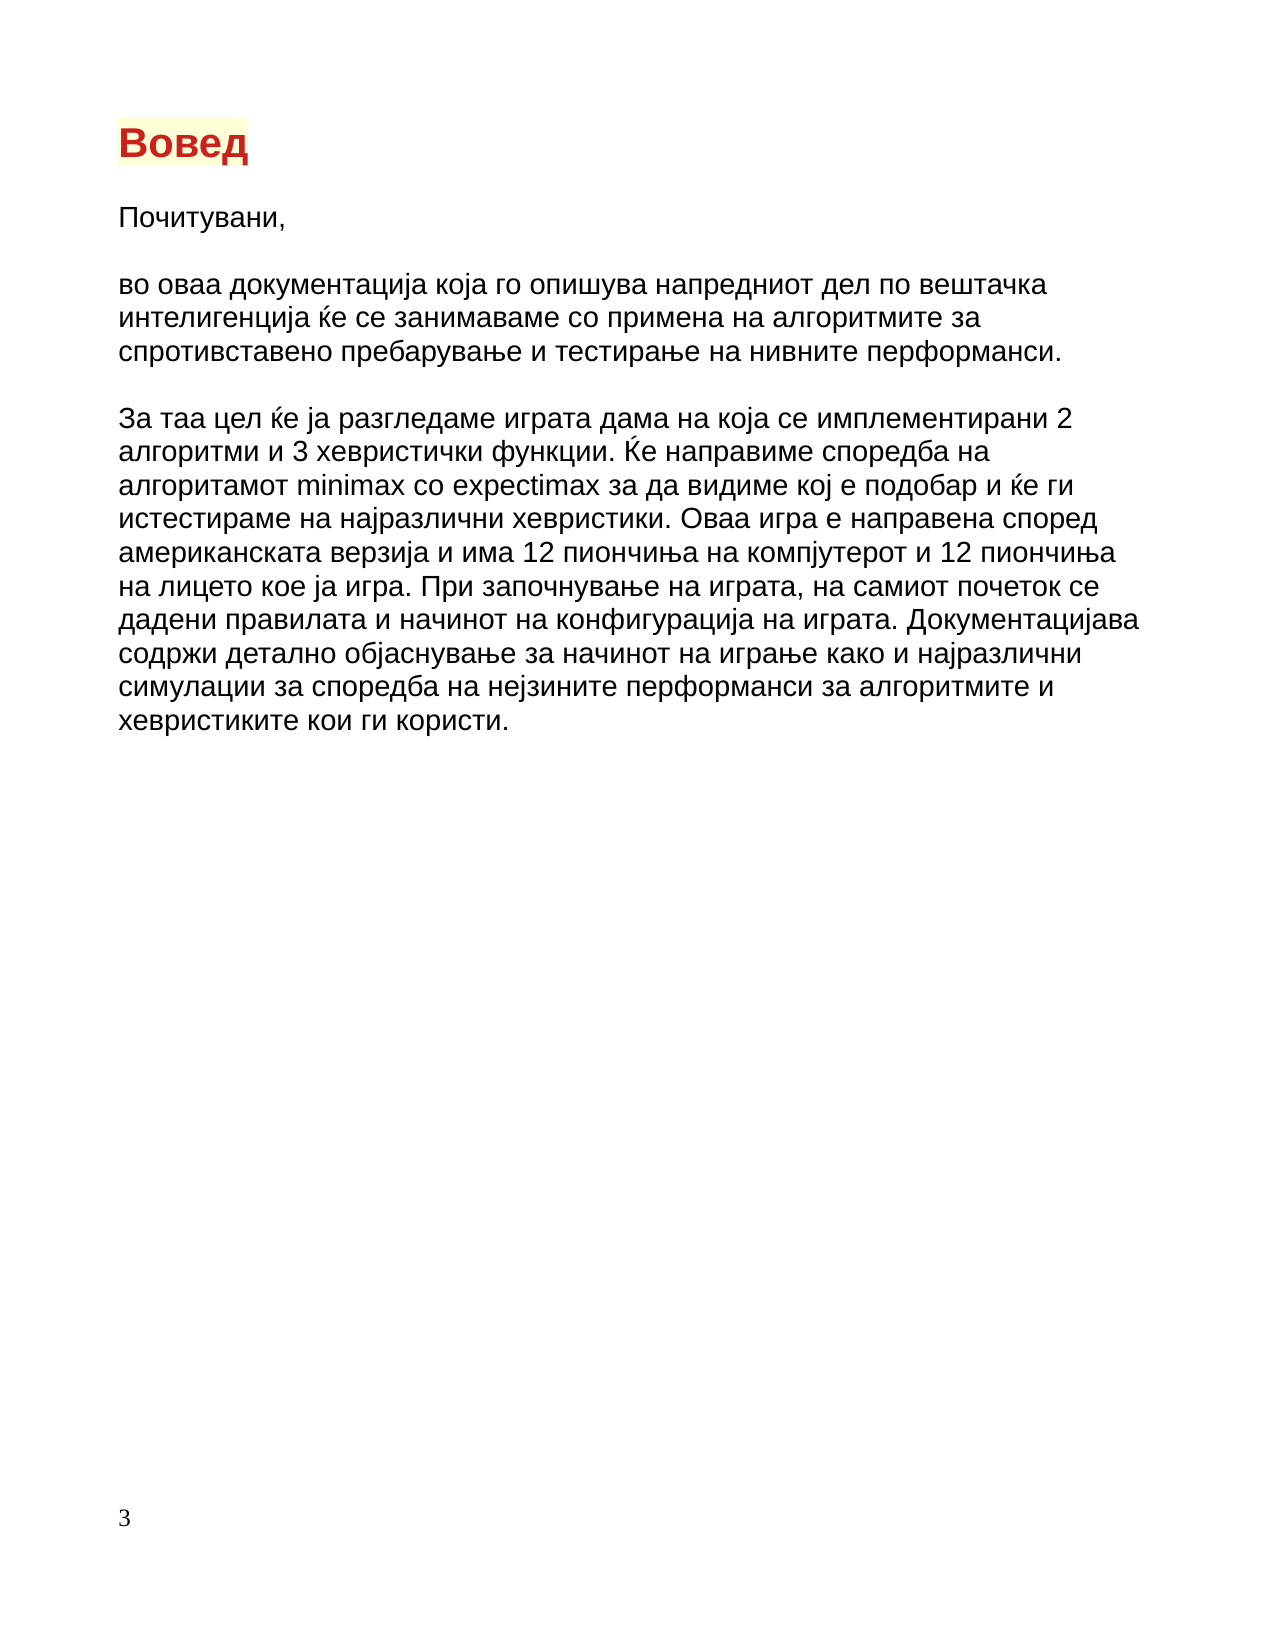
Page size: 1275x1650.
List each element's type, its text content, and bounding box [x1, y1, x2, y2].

text За таа цел ќе ја разгледаме играта дама на која се имплементирани 2 алгоритми и 3 хевристички функции. Ќе направиме споредба на алгоритамот minimax со expectimax за да видиме кој е подобар и ќе ги истестираме на најразлични хевристики. Оваа игра е направена според американската верзија и има 12 пиончиња на компјутерот и 12 пиончиња на лицето кое ја игра. При започнување на играта, на самиот почеток се дадени правилата и начинот на конфигурација на играта. Документацијава содржи детално објаснување за начинот на играње како и најразлични симулации за споредба на нејзините перформанси за алгоритмите и хевристиките кои ги користи. [118, 401, 1157, 736]
text Вовед [118, 118, 1157, 166]
text во оваа документација која го опишува напредниот дел по вештачка интелигенција ќе се занимаваме со примена на алгоритмите за спротивставено пребарување и тестирање на нивните перформанси. [118, 267, 1157, 367]
text Почитувани, [118, 199, 1157, 233]
